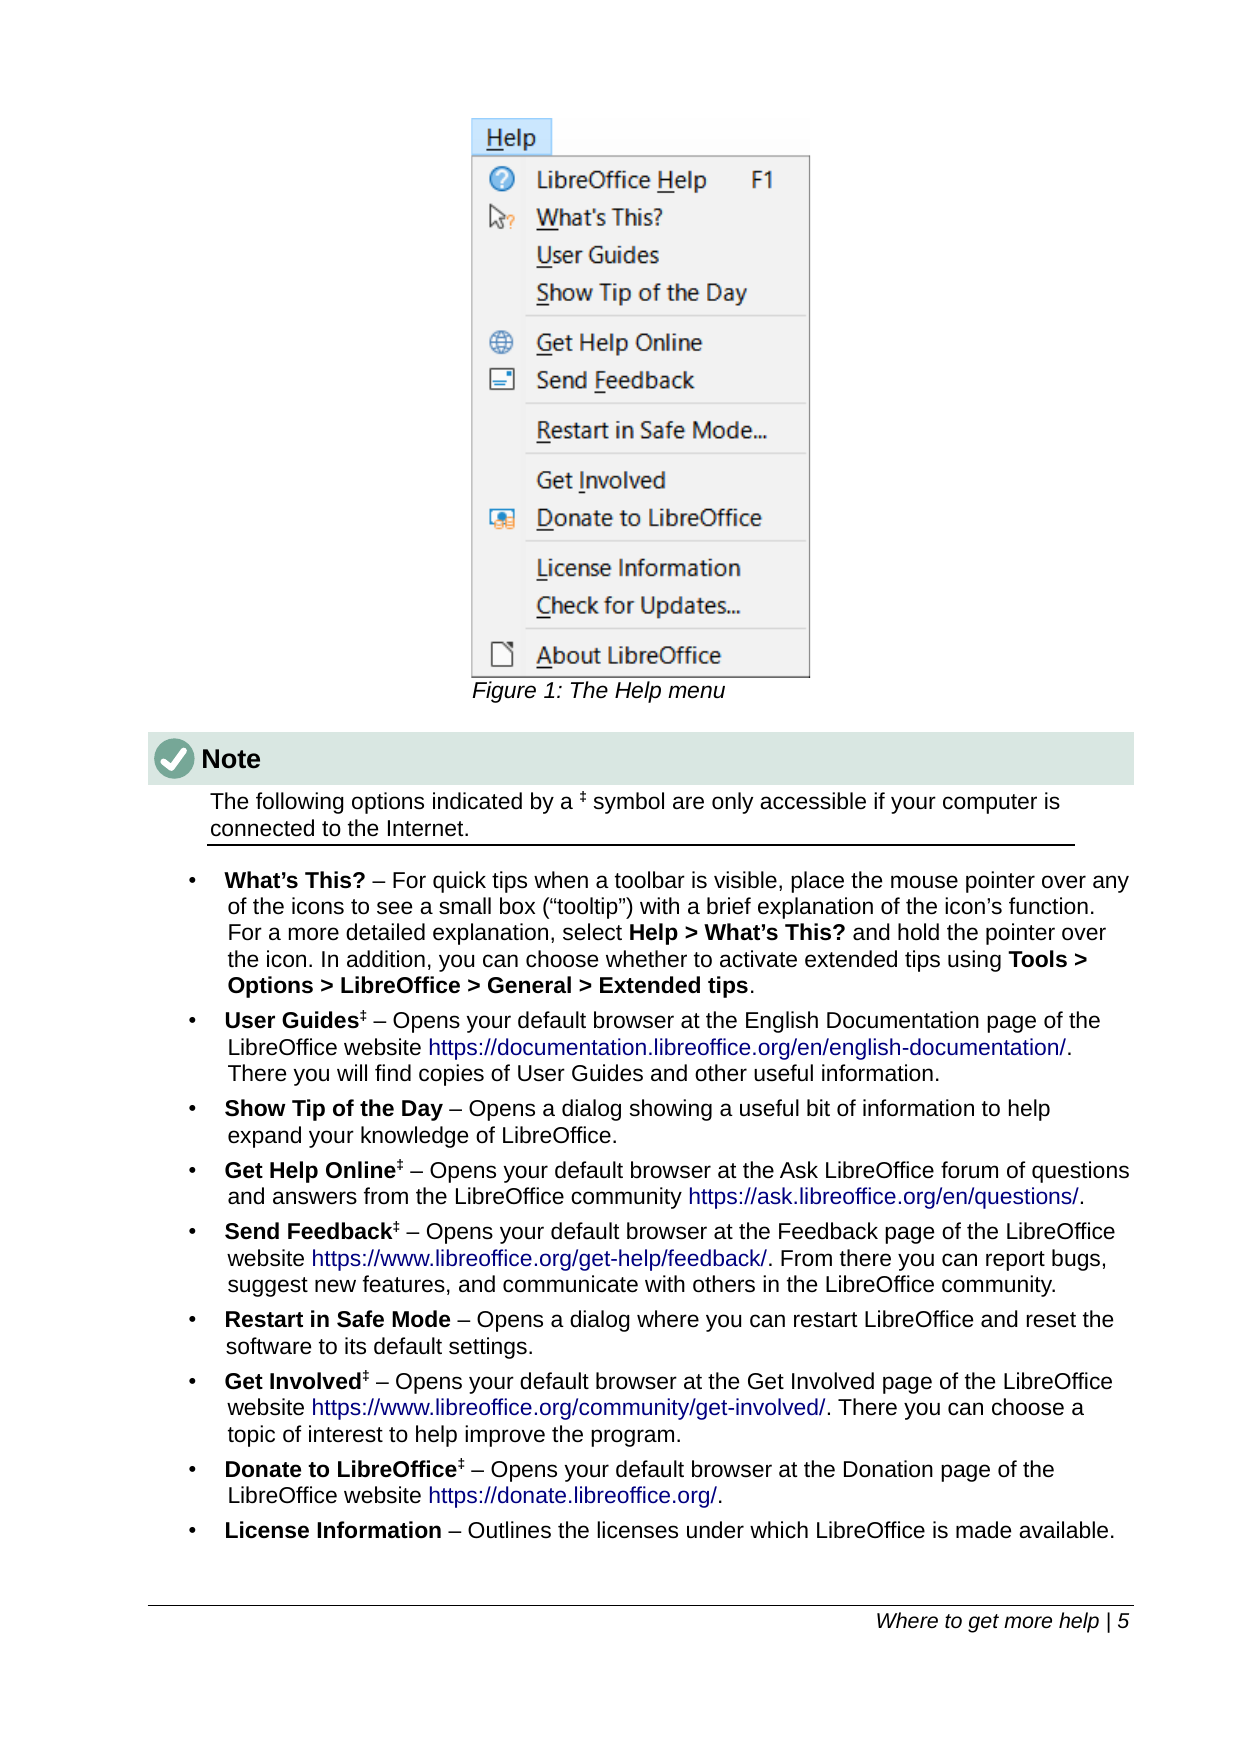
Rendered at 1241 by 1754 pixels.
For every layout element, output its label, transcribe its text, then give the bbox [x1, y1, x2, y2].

picture [471, 118, 811, 678]
subtitle Note [148, 732, 1134, 785]
text The following options indicated by a ‡ symbol are only accessible if your computer is connected to the Internet. [207, 785, 1075, 844]
list User Guides‡ – Opens your default browser at the English Documentation page of the LibreOffice website https://documentation.libreoffice.org/en/english-documentation/. There you will find copies of User Guides and other useful information. [185, 1004, 1134, 1086]
list Send Feedback‡ – Opens your default browser at the Feedback page of the LibreOffice website https://www.libreoffice.org/get-help/feedback/. From there you can report bugs, suggest new features, and communicate with others in the LibreOffice community. [185, 1215, 1134, 1297]
list Get Help Online‡ – Opens your default browser at the Ask LibreOffice forum of questions and answers from the LibreOffice community https://ask.libreoffice.org/en/questions/. [185, 1154, 1134, 1209]
list What’s This? – For quick tips when a toolbar is visible, place the mouse pointer over any of the icons to see a small box (“tooltip”) with a brief explanation of the icon’s function. For a more detailed explanation, select Help > What’s This? and hold the pointer over the icon. In addition, you can choose whether to activate extended tips using Tools > Options > LibreOffice > General > Extended tips. [185, 864, 1134, 998]
list License Information – Outlines the licenses under which LibreOffice is made available. [185, 1514, 1134, 1547]
list Get Involved‡ – Opens your default browser at the Get Involved page of the LibreOffice website https://www.libreoffice.org/community/get-involved/. There you can choose a topic of interest to help improve the program. [185, 1365, 1134, 1447]
list Restart in Safe Mode – Opens a dialog where you can restart LibreOffice and reset the software to its default settings. [185, 1303, 1134, 1359]
list Donate to LibreOffice‡ – Opens your default browser at the Donation page of the LibreOffice website https://donate.libreoffice.org/. [185, 1453, 1134, 1508]
list Show Tip of the Day – Opens a dialog showing a useful bit of information to help expand your knowledge of LibreOffice. [185, 1092, 1134, 1148]
text Figure 1: The Help menu [472, 678, 810, 704]
